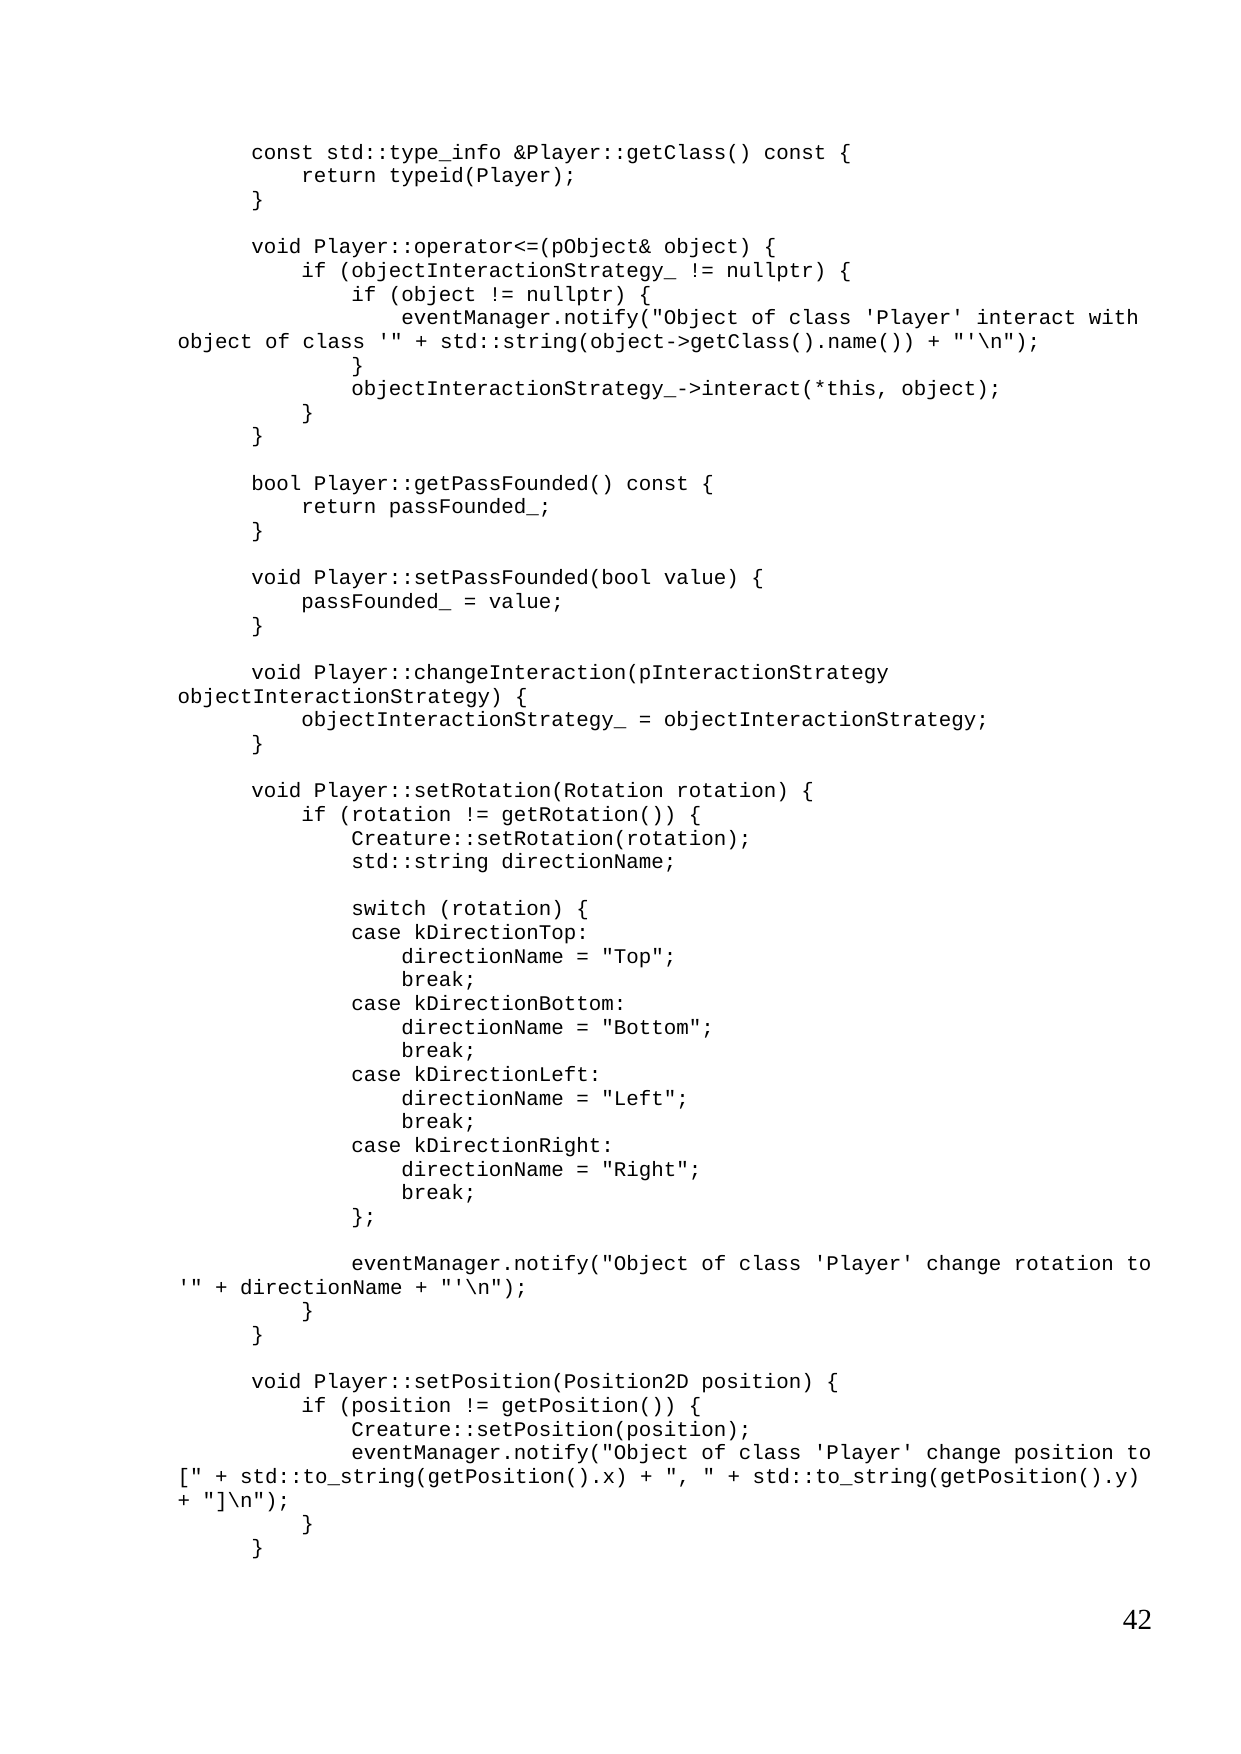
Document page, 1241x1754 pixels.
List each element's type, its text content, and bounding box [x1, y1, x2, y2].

text } [177, 615, 1152, 638]
text break; [177, 969, 1152, 993]
text eventManager.notify("Object of class 'Player' interact with object of class '" + std::string(object->getClass().name()) + "'\n"); [177, 307, 1152, 354]
text if (rotation != getRotation()) { [177, 804, 1152, 827]
text eventManager.notify("Object of class 'Player' change position to [" + std::to_string(getPosition().x) + ", " + std::to_string(getPosition().y) + "]\n"); [177, 1442, 1152, 1513]
text } [177, 426, 1152, 449]
text case kDirectionLeft: [177, 1064, 1152, 1088]
text directionName = "Left"; [177, 1088, 1152, 1111]
text directionName = "Bottom"; [177, 1017, 1152, 1040]
text } [177, 1537, 1152, 1561]
text } [177, 1513, 1152, 1537]
text if (position != getPosition()) { [177, 1395, 1152, 1419]
text objectInteractionStrategy_ = objectInteractionStrategy; [177, 709, 1152, 733]
text bool Player::getPassFounded() const { [177, 473, 1152, 496]
text case kDirectionTop: [177, 922, 1152, 946]
text void Player::operator<=(pObject& object) { [177, 236, 1152, 260]
text directionName = "Right"; [177, 1158, 1152, 1182]
text break; [177, 1111, 1152, 1135]
text void Player::setPosition(Position2D position) { [177, 1371, 1152, 1395]
text return typeid(Player); [177, 165, 1152, 189]
text break; [177, 1182, 1152, 1206]
text void Player::setPassFounded(bool value) { [177, 567, 1152, 591]
text switch (rotation) { [177, 898, 1152, 922]
text case kDirectionRight: [177, 1135, 1152, 1158]
text if (object != nullptr) { [177, 284, 1152, 307]
text } [177, 520, 1152, 544]
text directionName = "Top"; [177, 946, 1152, 969]
text } [177, 1300, 1152, 1324]
text case kDirectionBottom: [177, 993, 1152, 1017]
text objectInteractionStrategy_->interact(*this, object); [177, 378, 1152, 402]
text } [177, 354, 1152, 378]
text }; [177, 1206, 1152, 1229]
text return passFounded_; [177, 496, 1152, 520]
text if (objectInteractionStrategy_ != nullptr) { [177, 260, 1152, 284]
text void Player::changeInteraction(pInteractionStrategy objectInteractionStrategy) { [177, 662, 1152, 709]
text void Player::setRotation(Rotation rotation) { [177, 780, 1152, 804]
text } [177, 1324, 1152, 1348]
text Creature::setRotation(rotation); [177, 827, 1152, 851]
text const std::type_info &Player::getClass() const { [177, 142, 1152, 165]
text passFounded_ = value; [177, 591, 1152, 615]
text std::string directionName; [177, 851, 1152, 875]
text } [177, 402, 1152, 426]
text break; [177, 1040, 1152, 1064]
text Creature::setPosition(position); [177, 1419, 1152, 1442]
text } [177, 733, 1152, 757]
text } [177, 189, 1152, 213]
text eventManager.notify("Object of class 'Player' change rotation to '" + directionName + "'\n"); [177, 1253, 1152, 1300]
